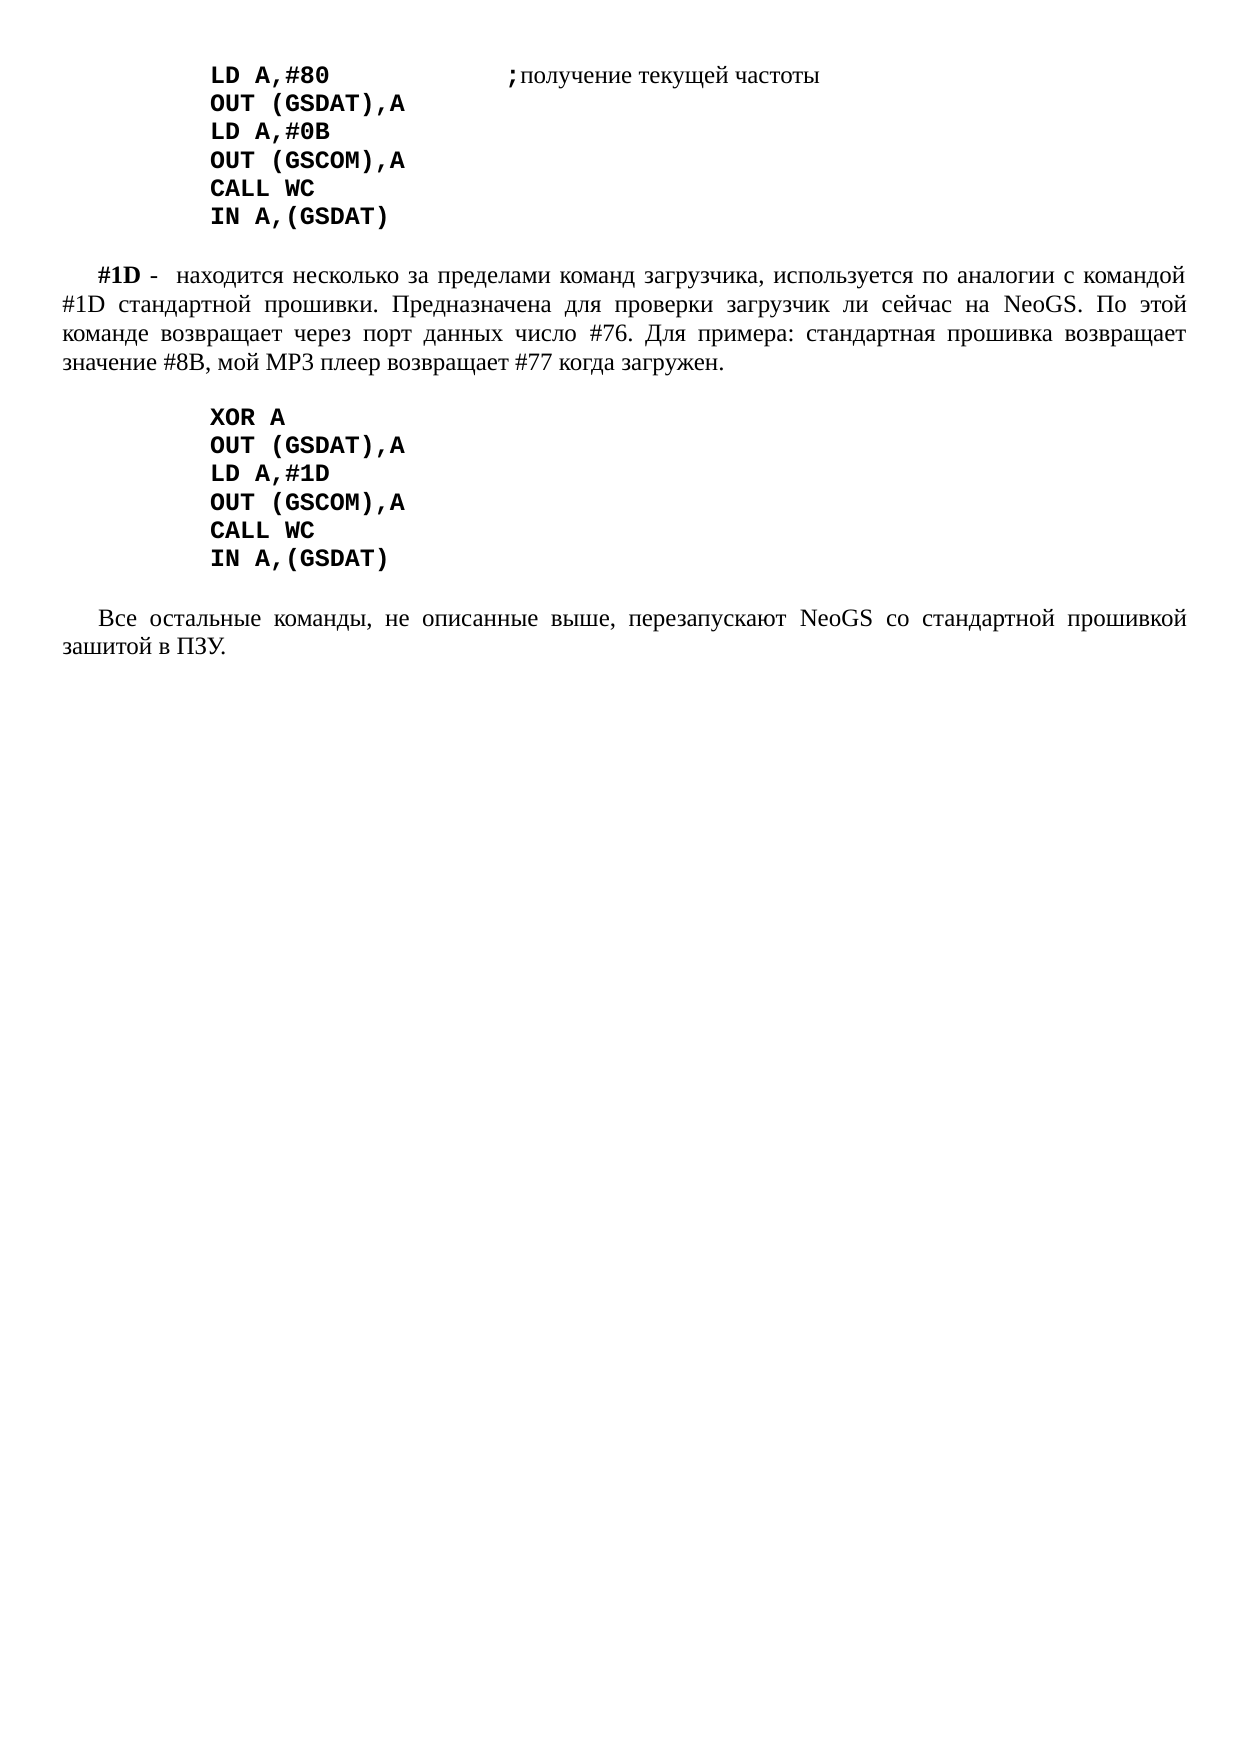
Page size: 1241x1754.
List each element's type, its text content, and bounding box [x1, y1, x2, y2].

text IN A,(GSDAT) [62, 204, 1187, 232]
text OUT (GSCOM),A [62, 489, 1187, 518]
text LD A,#1D [62, 461, 1187, 489]
text LD A,#0B [62, 119, 1187, 147]
text OUT (GSDAT),A [62, 433, 1187, 461]
text XOR A [62, 404, 1187, 433]
text #1D - находится несколько за пределами команд загрузчика, используется по аналогии с командой #1D стандартной прошивки. Предназначена для проверки загрузчик ли сейчас на NeoGS. По этой команде возвращает через порт данных число #76. Для примера: стандартная прошивка возвращает значение #8B, мой MP3 плеер возвращает #77 когда загружен. [62, 261, 1187, 376]
text IN A,(GSDAT) [62, 546, 1187, 574]
text OUT (GSDAT),A [62, 91, 1187, 119]
text LD A,#80 ;получение текущей частоты [62, 60, 1187, 91]
text Все остальные команды, не описанные выше, перезапускают NeoGS со стандартной прошивкой зашитой в ПЗУ. [62, 603, 1187, 660]
text CALL WC [62, 518, 1187, 546]
text CALL WC [62, 176, 1187, 204]
text OUT (GSCOM),A [62, 147, 1187, 176]
